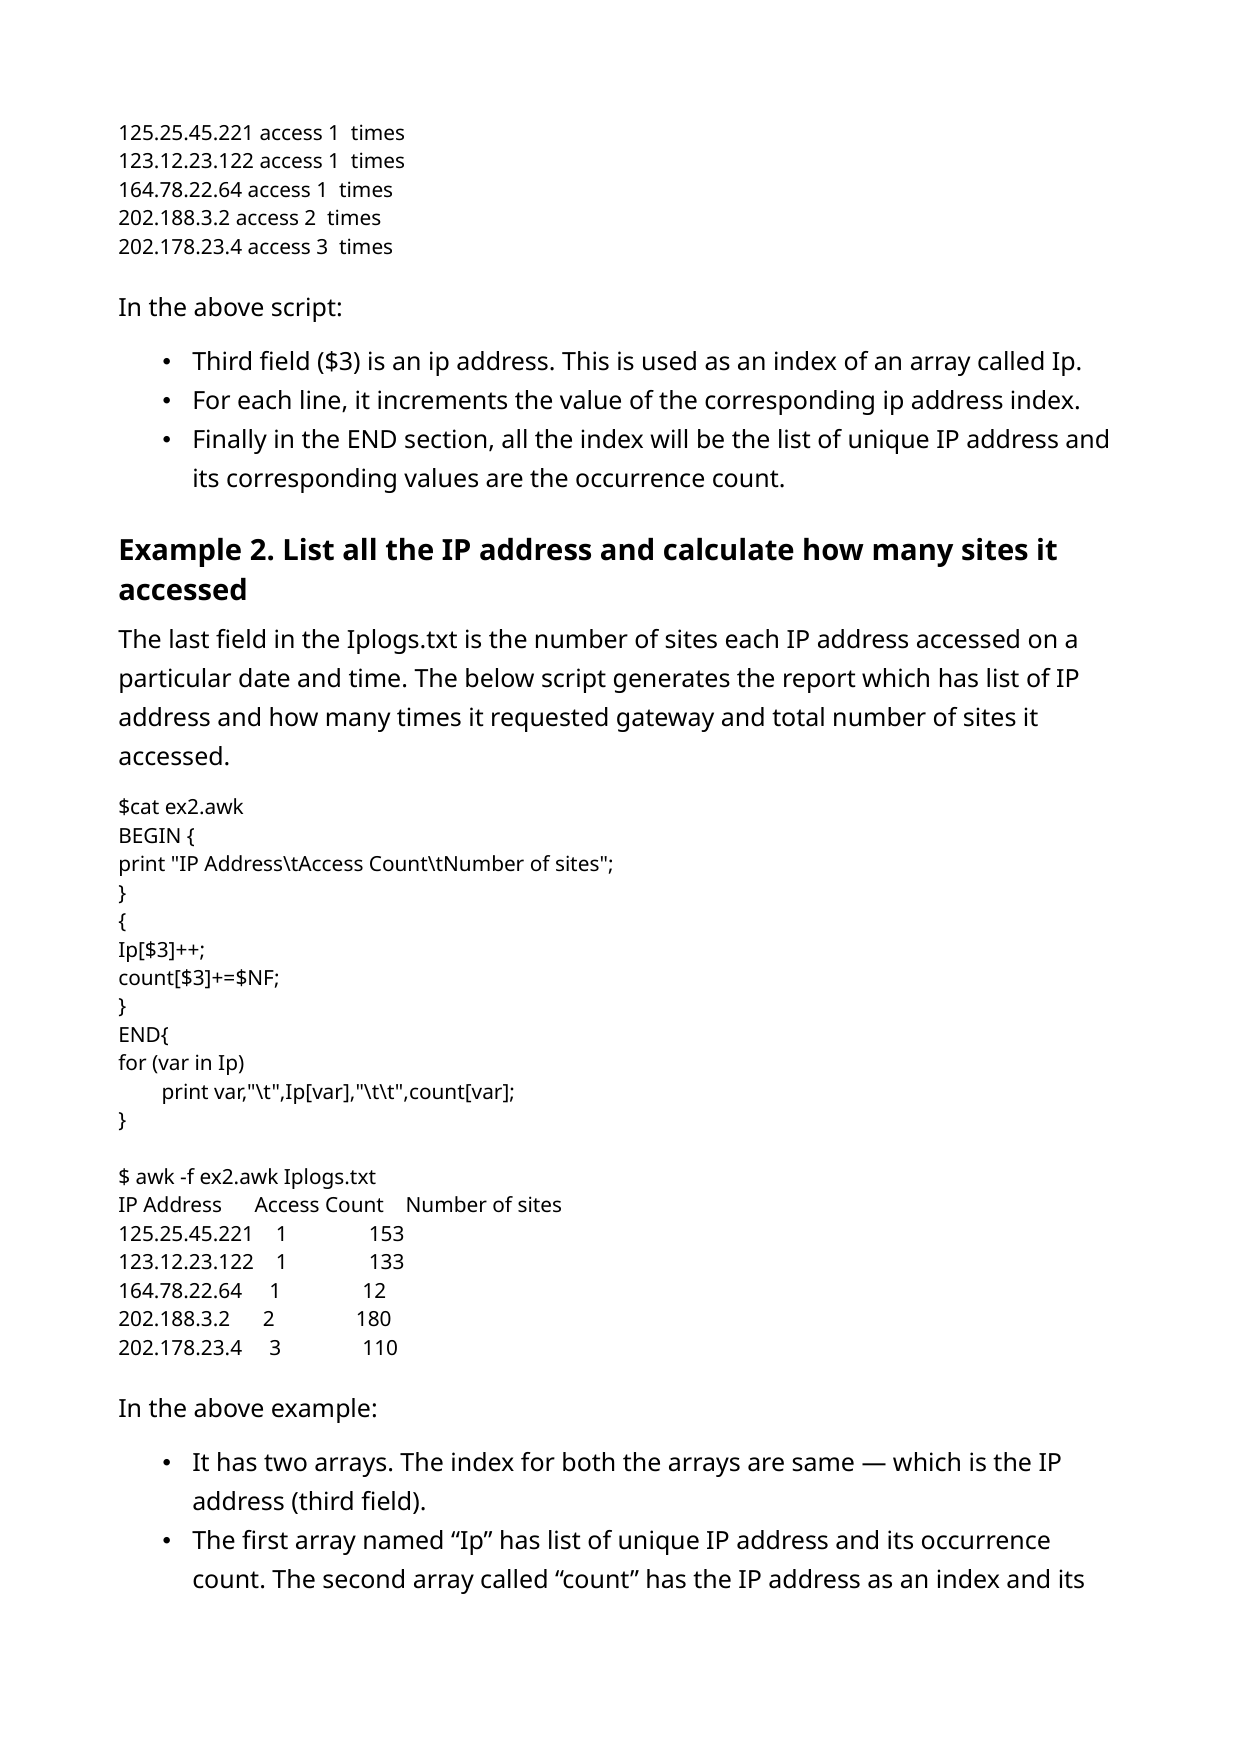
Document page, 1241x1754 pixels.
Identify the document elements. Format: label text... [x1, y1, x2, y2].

text 123.12.23.122 access 1 times [118, 147, 1122, 175]
text 202.188.3.2 2 180 [118, 1304, 1122, 1333]
list Finally in the END section, all the index will be the list of unique IP address and its corresponding values are the occurrence count. [162, 422, 1122, 495]
text 125.25.45.221 access 1 times [118, 118, 1122, 147]
text 164.78.22.64 access 1 times [118, 175, 1122, 203]
text IP Address Access Count Number of sites [118, 1191, 1122, 1219]
text print "IP Address\tAccess Count\tNumber of sites"; [118, 849, 1122, 878]
text The last field in the Iplogs.txt is the number of sites each IP address accessed on a particular date and time. The below script generates the report which has list of IP address and how many times it requested gateway and total number of sites it accessed. [118, 621, 1122, 773]
text END{ [118, 1020, 1122, 1048]
text In the above example: [118, 1391, 1122, 1425]
text 202.178.23.4 access 3 times [118, 232, 1122, 260]
text Ip[$3]++; [118, 935, 1122, 963]
text } [118, 878, 1122, 906]
text print var,"\t",Ip[var],"\t\t",count[var]; [118, 1077, 1122, 1105]
text $cat ex2.awk [118, 792, 1122, 821]
list For each line, it increments the value of the corresponding ip address index. [162, 383, 1122, 417]
list The first array named “Ip” has list of unique IP address and its occurrence count. The second array called “count” has the IP address as an index and its [162, 1523, 1122, 1596]
text In the above script: [118, 290, 1122, 324]
text 123.12.23.122 1 133 [118, 1247, 1122, 1276]
subtitle Example 2. List all the IP address and calculate how many sites it accessed [118, 529, 1122, 609]
text for (var in Ip) [118, 1048, 1122, 1077]
list Third field ($3) is an ip address. This is used as an index of an array called Ip. [162, 343, 1122, 378]
text } [118, 992, 1122, 1020]
text { [118, 906, 1122, 935]
text 164.78.22.64 1 12 [118, 1276, 1122, 1304]
text BEGIN { [118, 821, 1122, 849]
text 202.188.3.2 access 2 times [118, 203, 1122, 232]
text 125.25.45.221 1 153 [118, 1219, 1122, 1247]
text 202.178.23.4 3 110 [118, 1333, 1122, 1361]
list It has two arrays. The index for both the arrays are same — which is the IP address (third field). [162, 1444, 1122, 1518]
text $ awk -f ex2.awk Iplogs.txt [118, 1162, 1122, 1191]
text } [118, 1105, 1122, 1134]
text count[$3]+=$NF; [118, 963, 1122, 992]
